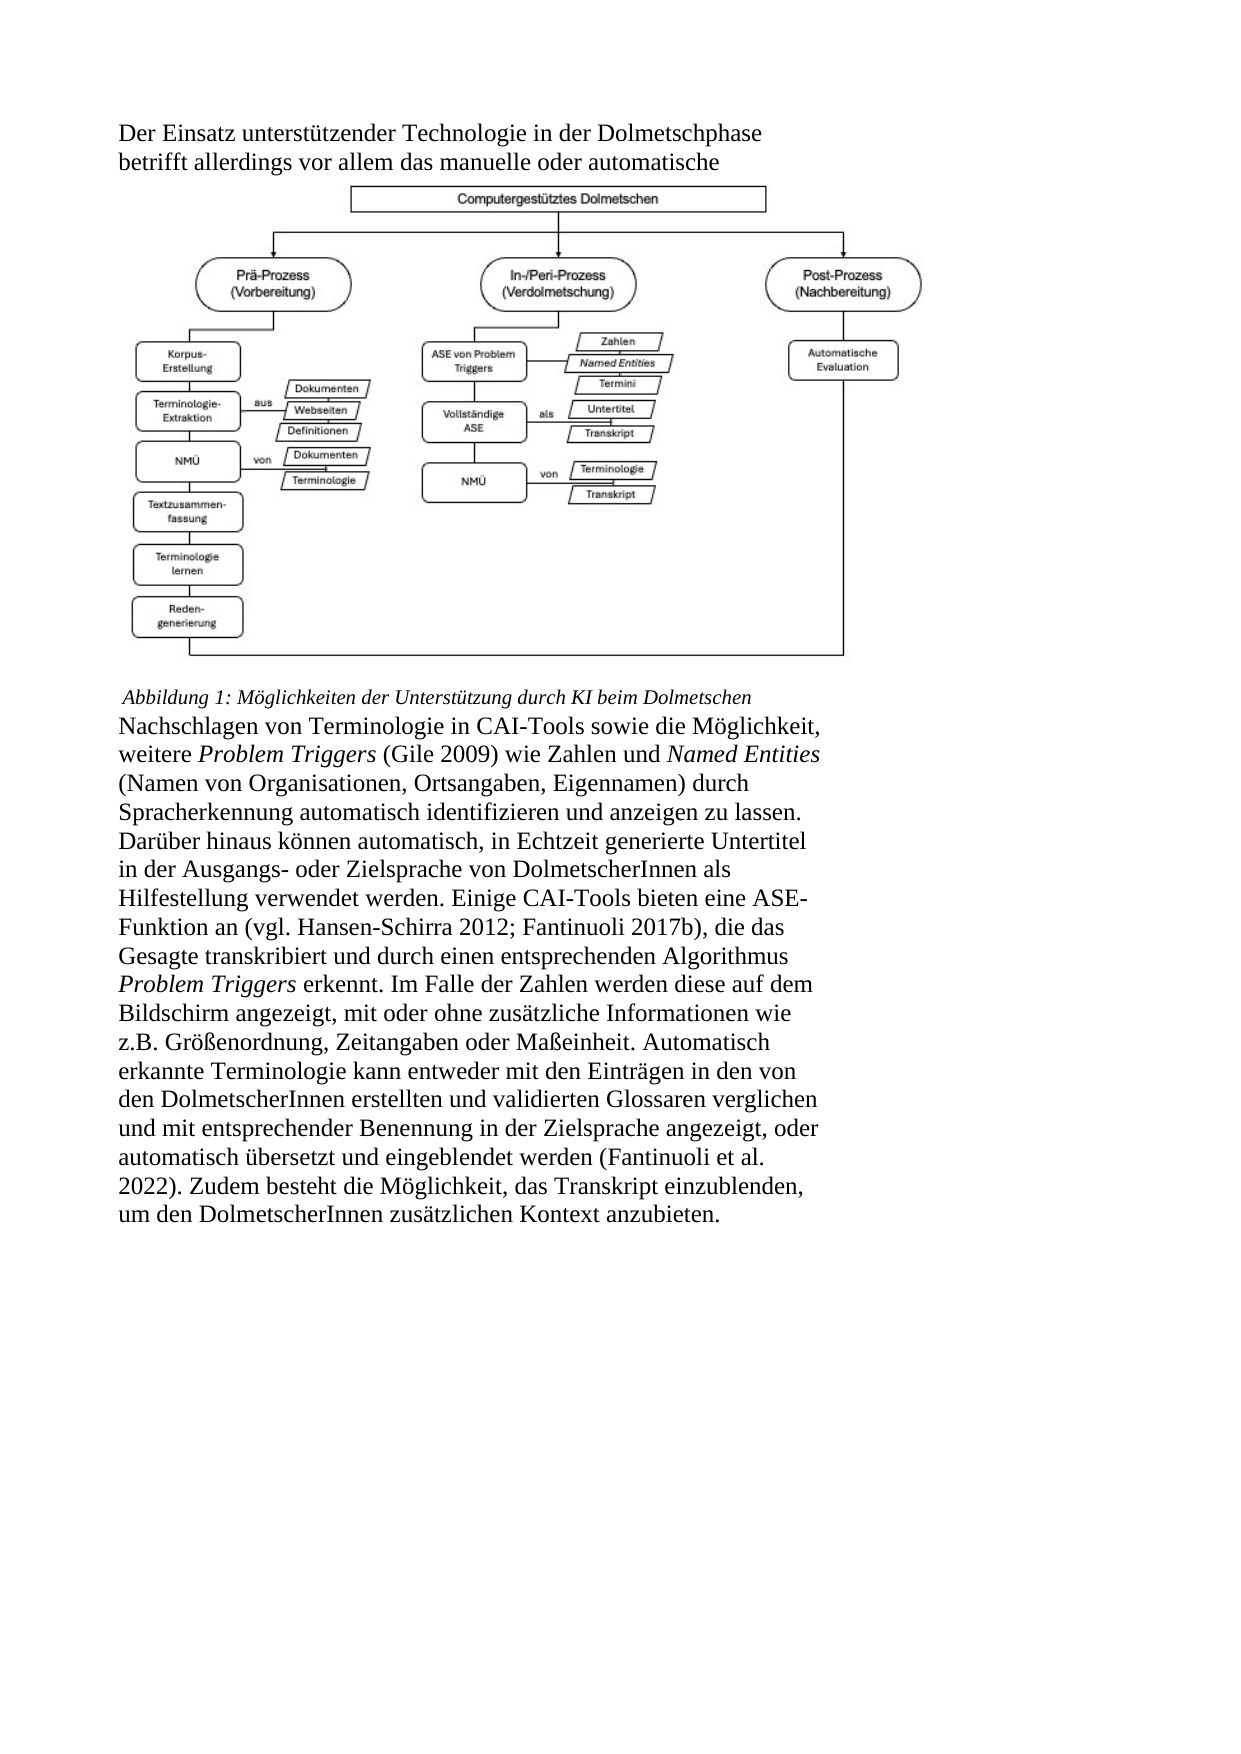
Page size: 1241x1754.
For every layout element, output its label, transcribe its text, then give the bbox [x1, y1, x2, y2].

picture [122, 178, 928, 663]
text Der Einsatz unterstützender Technologie in der Dolmetschphase betrifft allerdings vor allem das manuelle oder automatische Nachschlagen von Terminologie in CAI-Tools sowie die Möglichkeit, weitere Problem Triggers (Gile 2009) wie Zahlen und Named Entities (Namen von Organisationen, Ortsangaben, Eigennamen) durch Spracherkennung automatisch identifizieren und anzeigen zu lassen. Darüber hinaus können automatisch, in Echtzeit generierte Untertitel in der Ausgangs- oder Zielsprache von DolmetscherInnen als Hilfestellung verwendet werden. Einige CAI-Tools bieten eine ASE-Funktion an (vgl. Hansen-Schirra 2012; Fantinuoli 2017b), die das Gesagte transkribiert und durch einen entsprechenden Algorithmus Problem Triggers erkennt. Im Falle der Zahlen werden diese auf dem Bildschirm angezeigt, mit oder ohne zusätzliche Informationen wie z.B. Größenordnung, Zeitangaben oder Maßeinheit. Automatisch erkannte Terminologie kann entweder mit den Einträgen in den von den DolmetscherInnen erstellten und validierten Glossaren verglichen und mit entsprechender Benennung in der Zielsprache angezeigt, oder automatisch übersetzt und eingeblendet werden (Fantinuoli et al. 2022). Zudem besteht die Möglichkeit, das Transkript einzublenden, um den DolmetscherInnen zusätzlichen Kontext anzubieten. [118, 118, 827, 1228]
text Abbildung 1: Möglichkeiten der Unterstützung durch KI beim Dolmetschen [122, 685, 928, 709]
